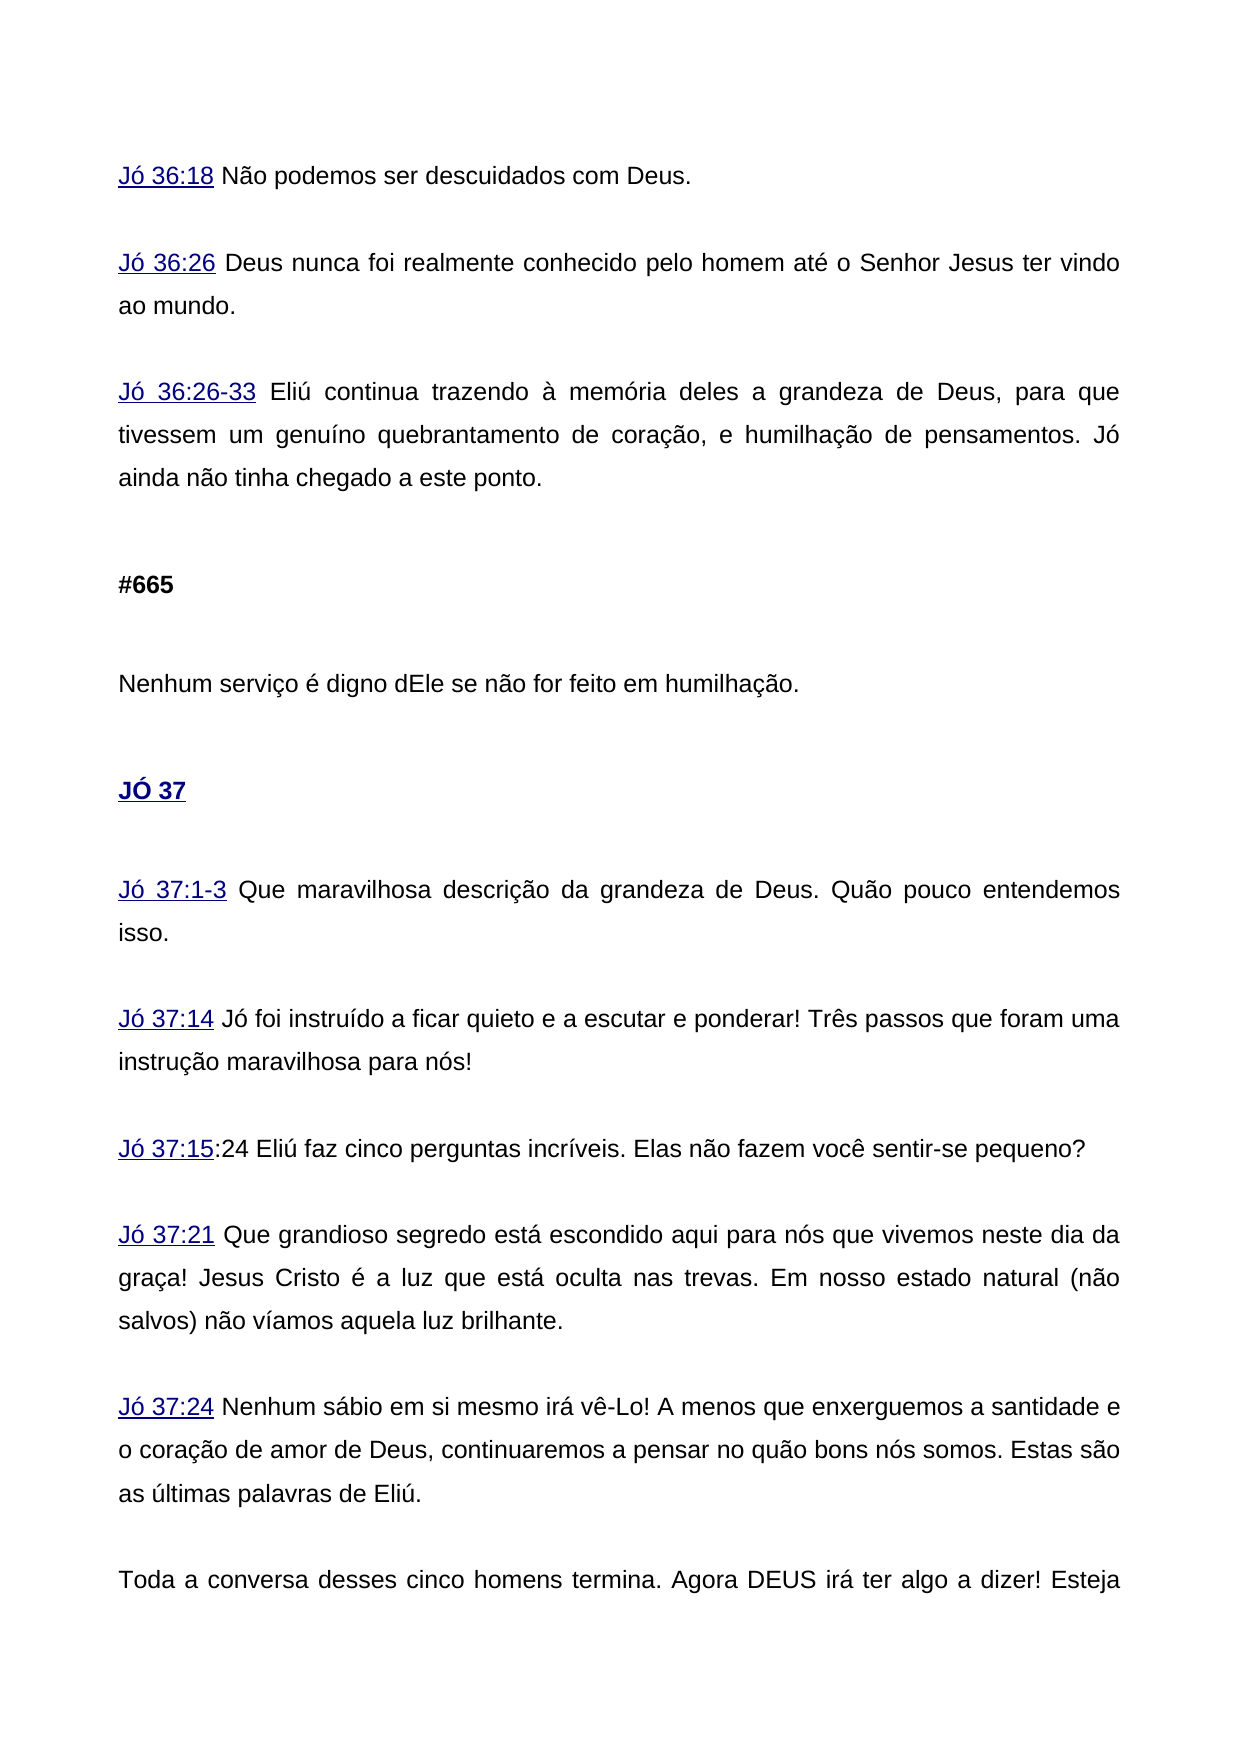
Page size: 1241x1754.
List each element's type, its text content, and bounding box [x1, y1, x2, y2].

subtitle #665 [118, 570, 1122, 599]
text Toda a conversa desses cinco homens termina. Agora DEUS irá ter algo a dizer! Esteja [118, 1565, 1122, 1593]
text Nenhum serviço é digno dEle se não for feito em humilhação. [118, 669, 1122, 698]
subtitle JÓ 37 [118, 776, 1122, 805]
text Jó 37:24 Nenhum sábio em si mesmo irá vê-Lo! A menos que enxerguemos a santidade e o coração de amor de Deus, continuaremos a pensar no quão bons nós somos. Estas são as últimas palavras de Eliú. [118, 1392, 1122, 1507]
text Jó 37:14 Jó foi instruído a ficar quieto e a escutar e ponderar! Três passos que foram uma instrução maravilhosa para nós! [118, 1004, 1122, 1076]
text Jó 37:1-3 Que maravilhosa descrição da grandeza de Deus. Quão pouco entendemos isso. [118, 875, 1122, 947]
text Jó 36:26 Deus nunca foi realmente conhecido pelo homem até o Senhor Jesus ter vindo ao mundo. [118, 247, 1122, 319]
text Jó 36:18 Não podemos ser descuidados com Deus. [118, 161, 1122, 190]
text Jó 36:26-33 Eliú continua trazendo à memória deles a grandeza de Deus, para que tivessem um genuíno quebrantamento de coração, e humilhação de pensamentos. Jó ainda não tinha chegado a este ponto. [118, 377, 1122, 492]
text Jó 37:15:24 Eliú faz cinco perguntas incríveis. Elas não fazem você sentir-se pequeno? [118, 1133, 1122, 1162]
text Jó 37:21 Que grandioso segredo está escondido aqui para nós que vivemos neste dia da graça! Jesus Cristo é a luz que está oculta nas trevas. Em nosso estado natural (não salvos) não víamos aquela luz brilhante. [118, 1220, 1122, 1335]
